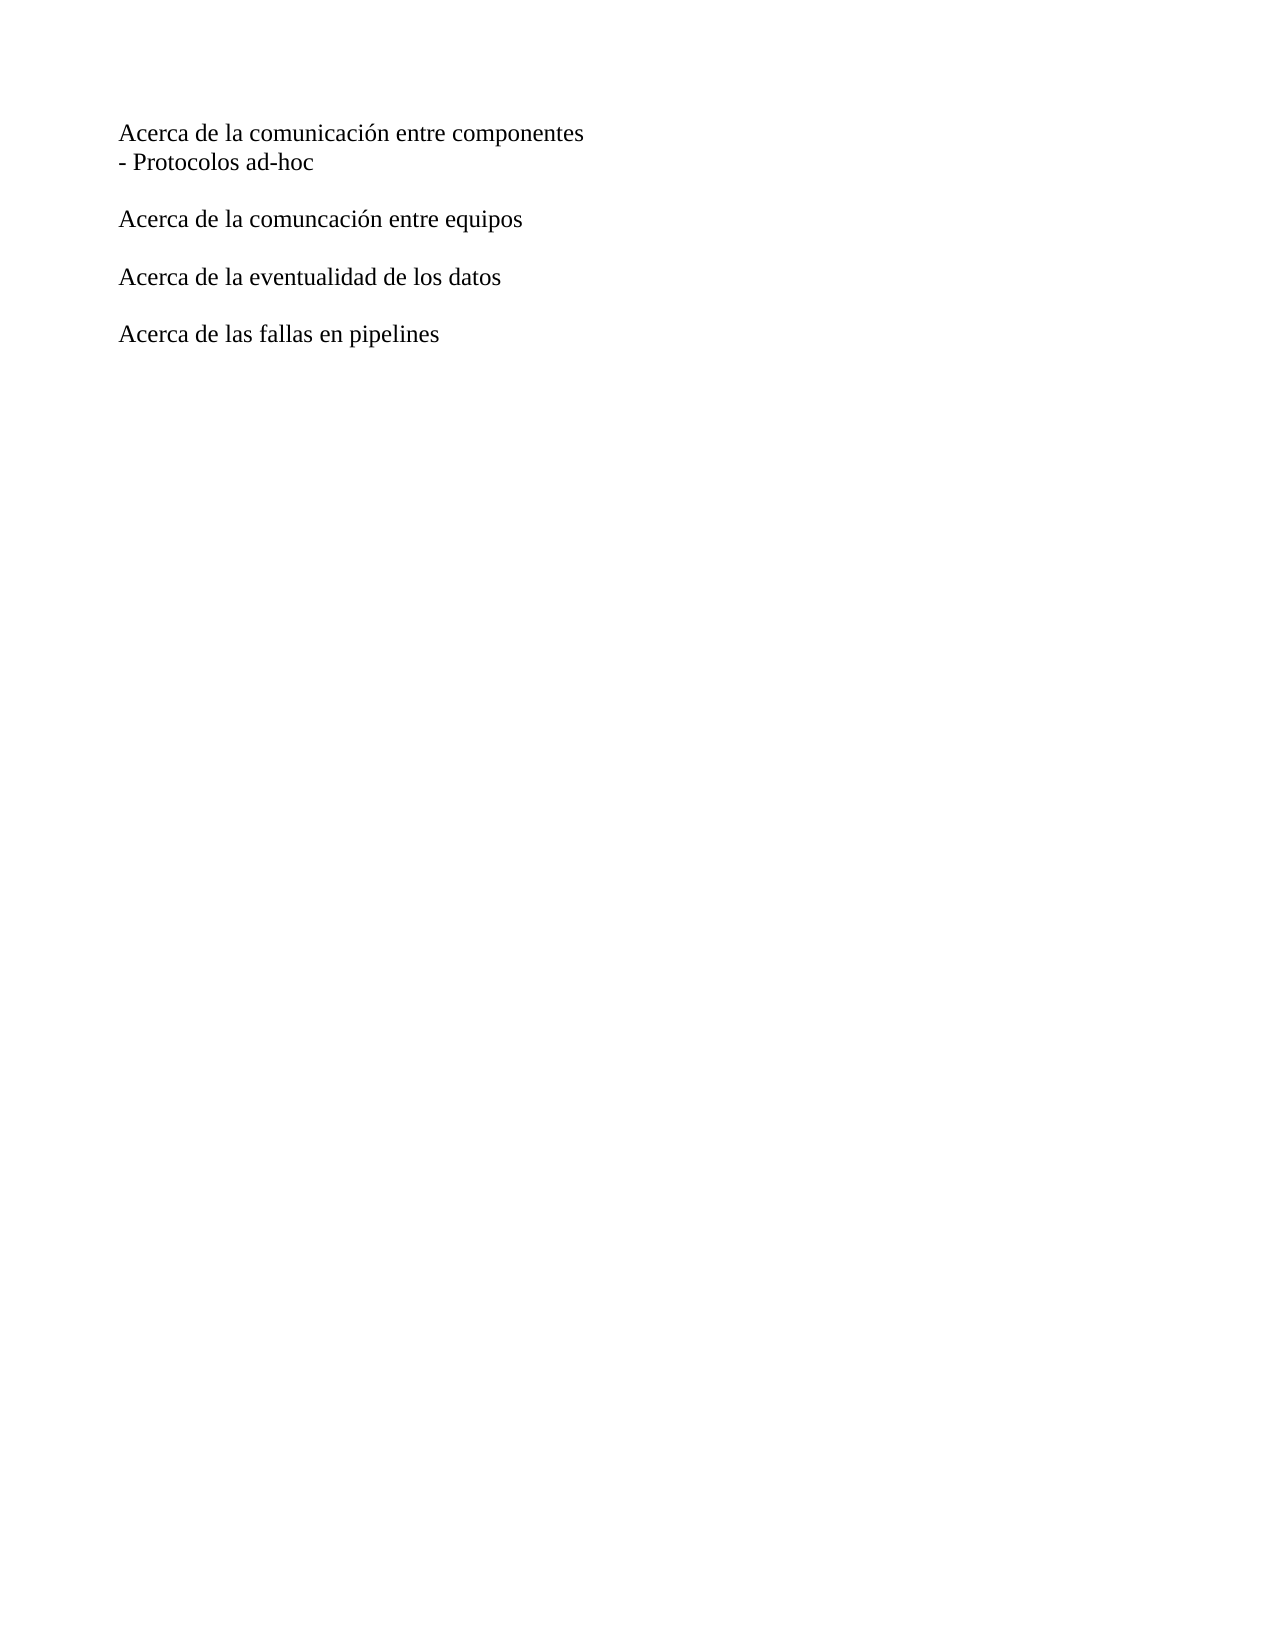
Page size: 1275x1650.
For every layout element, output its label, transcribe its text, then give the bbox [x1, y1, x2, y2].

text Acerca de la eventualidad de los datos [118, 262, 1157, 291]
text Acerca de la comunicación entre componentes [118, 118, 1157, 147]
text Acerca de la comuncación entre equipos [118, 204, 1157, 233]
text - Protocolos ad-hoc [118, 147, 1157, 176]
text Acerca de las fallas en pipelines [118, 319, 1157, 348]
